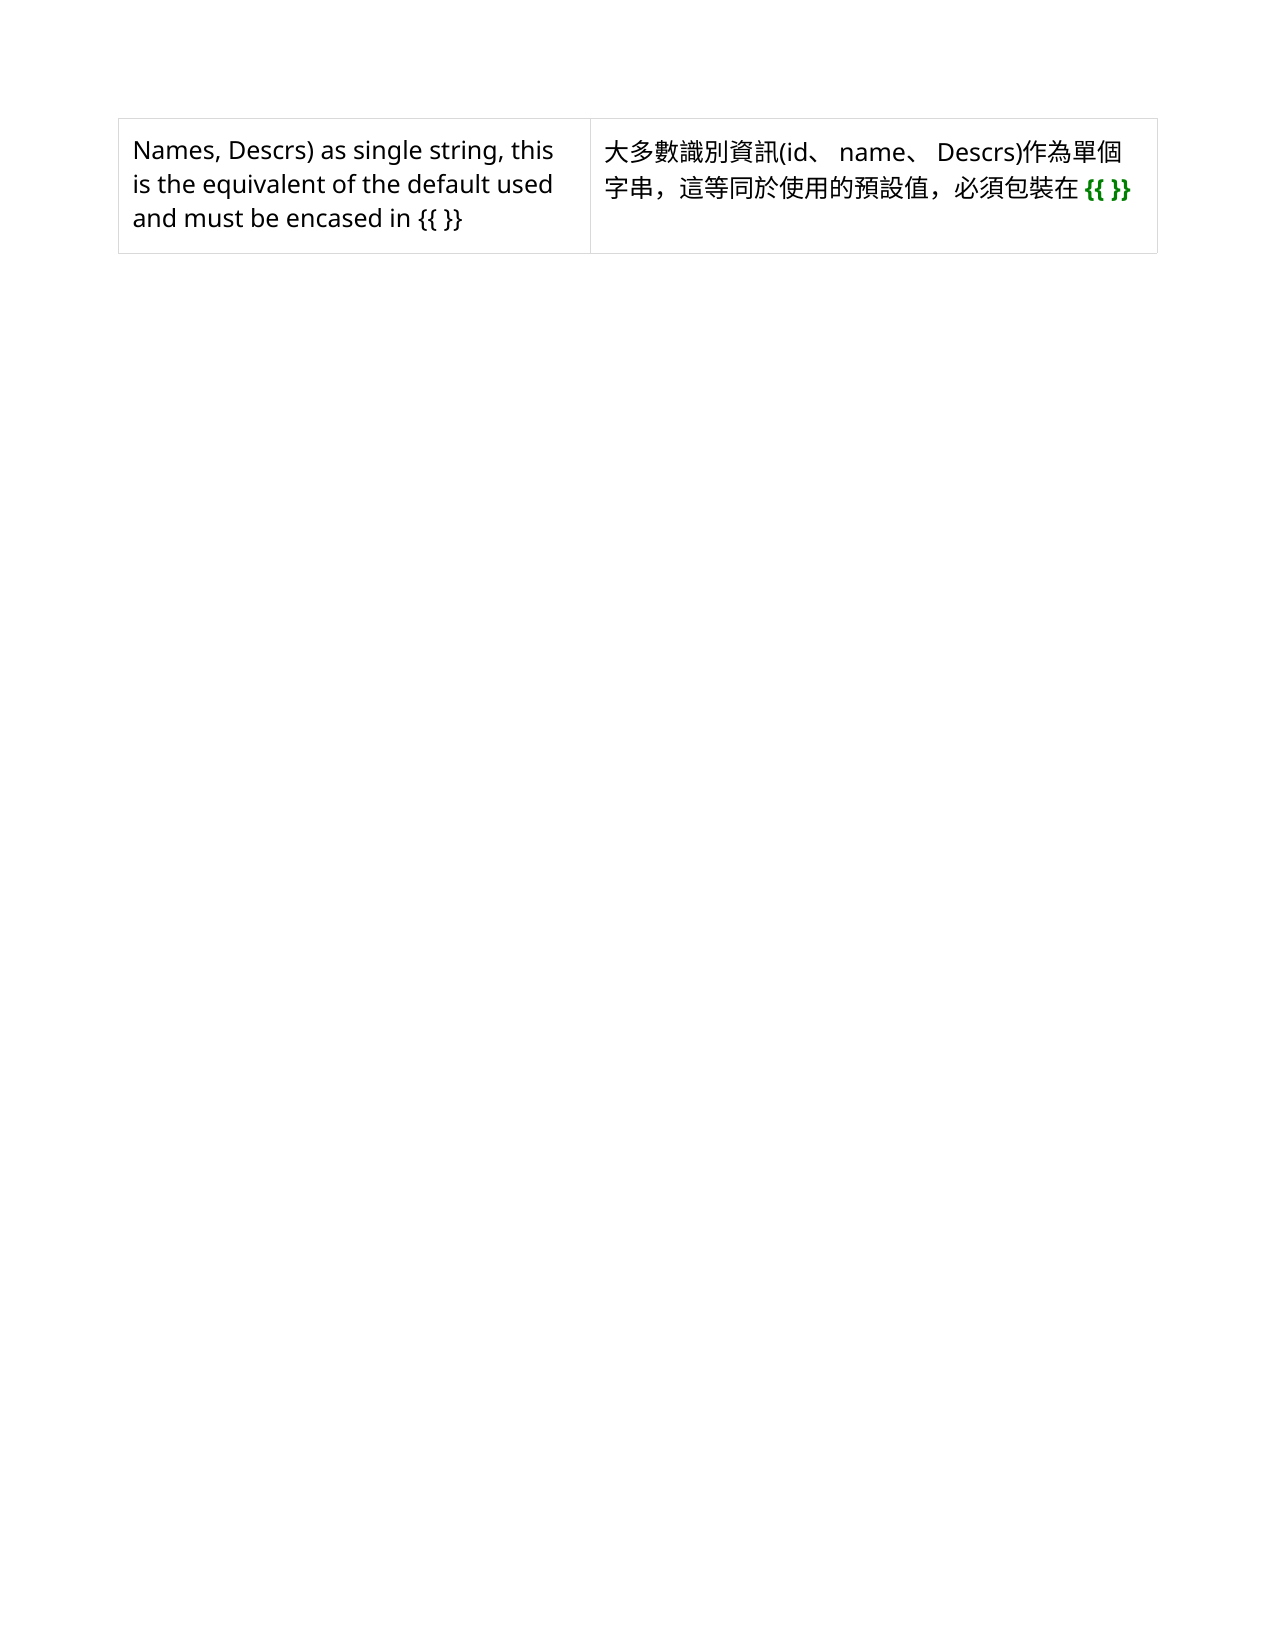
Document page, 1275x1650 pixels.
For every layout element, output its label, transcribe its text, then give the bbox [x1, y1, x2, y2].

table_cell 大多數識別資訊(id、 name、 Descrs)作為單個字串，這等同於使用的預設值，必須包裝在 {{ }} [591, 119, 1157, 253]
table_cell Names, Descrs) as single string, this is the equivalent of the default used and must be encased in {{ }} [119, 119, 590, 253]
